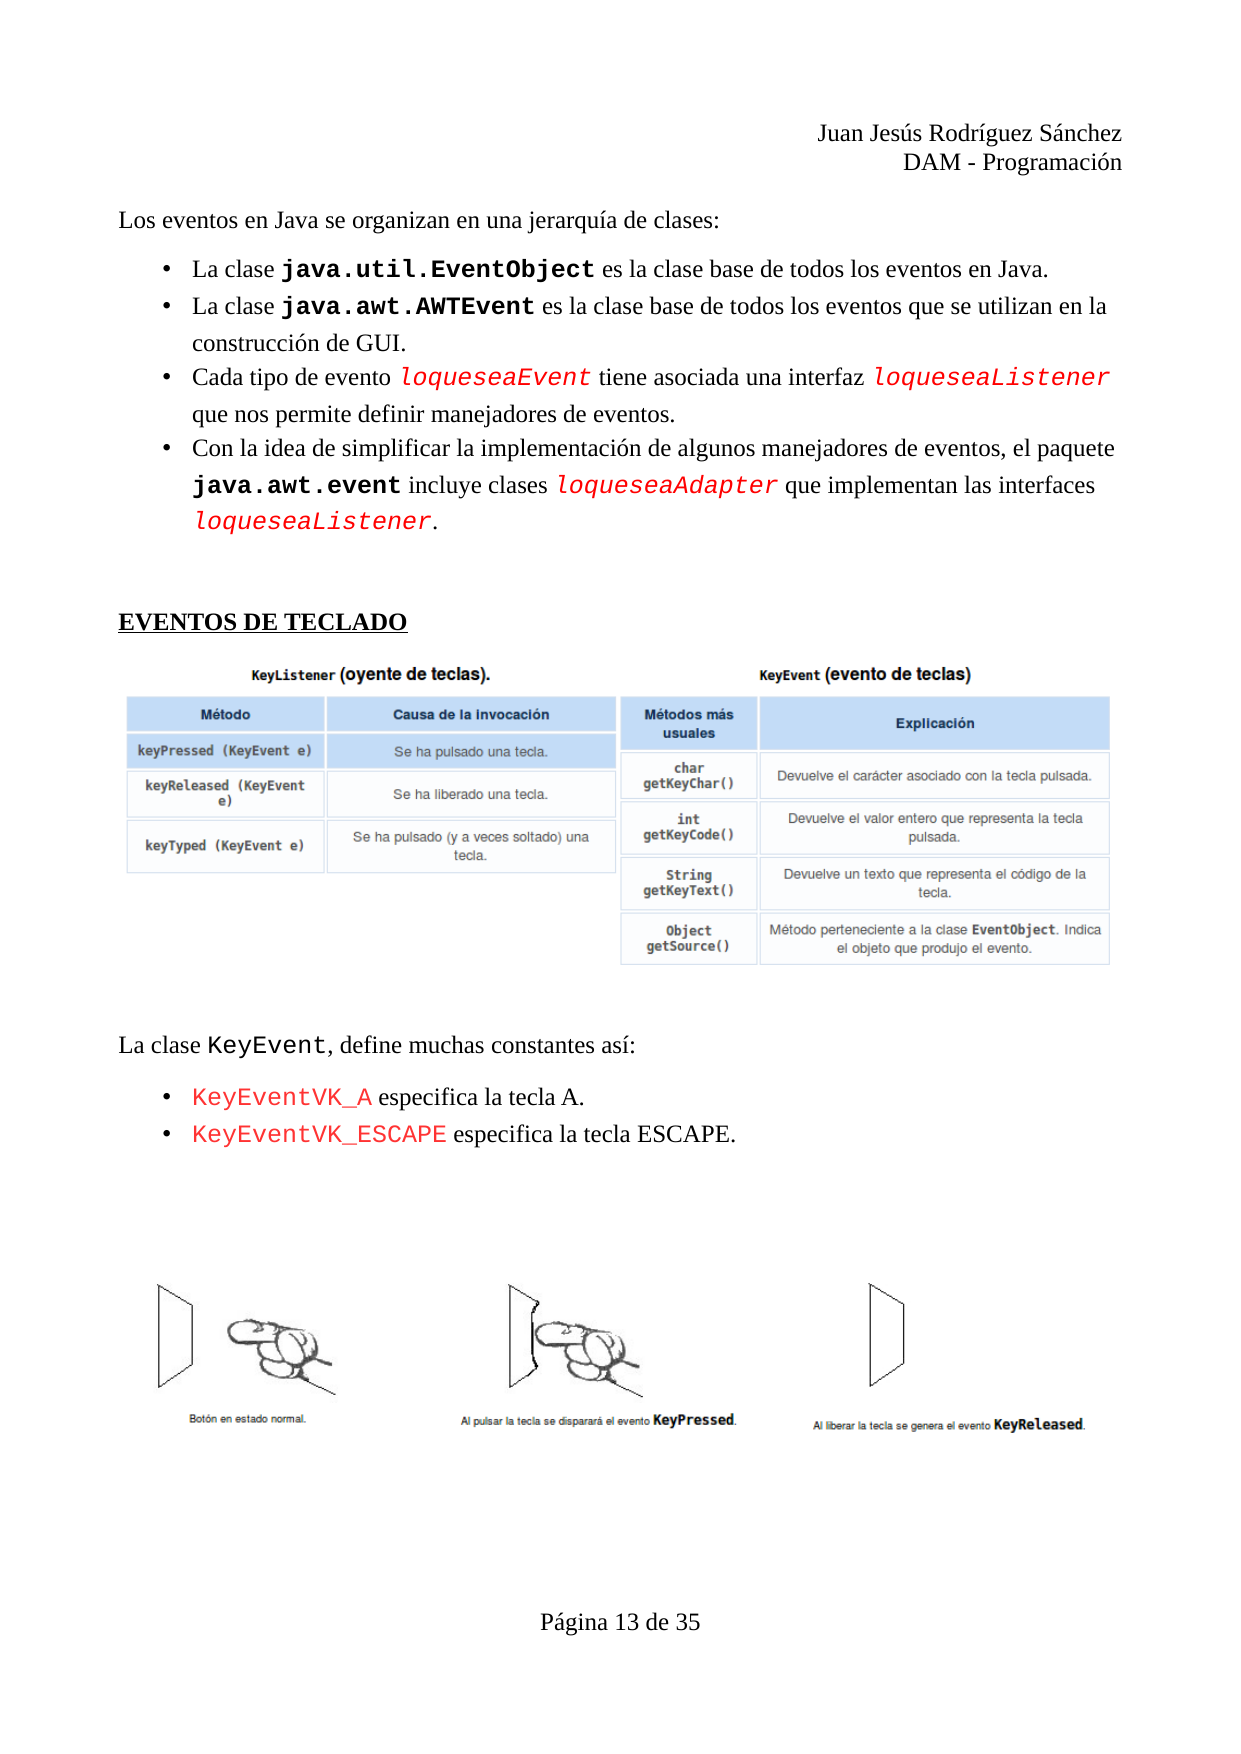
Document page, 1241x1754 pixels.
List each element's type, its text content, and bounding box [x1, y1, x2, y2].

text Los eventos en Java se organizan en una jerarquía de clases: [118, 205, 1122, 234]
text EVENTOS DE TECLADO [118, 607, 1122, 635]
picture [118, 655, 1123, 977]
list KeyEventVK_A especifica la tecla A. [162, 1082, 1122, 1113]
list KeyEventVK_ESCAPE especifica la tecla ESCAPE. [162, 1119, 1122, 1150]
list La clase java.awt.AWTEvent es la clase base de todos los eventos que se utilizan en la construcción de GUI. [162, 291, 1122, 356]
list Cada tipo de evento loqueseaEvent tiene asociada una interfaz loqueseaListener que nos permite definir manejadores de eventos. [162, 362, 1122, 427]
list Con la idea de simplificar la implementación de algunos manejadores de eventos, el paquete java.awt.event incluye clases loqueseaAdapter que implementan las interfaces loqueseaListener. [162, 433, 1122, 537]
list La clase java.util.EventObject es la clase base de todos los eventos en Java. [162, 254, 1122, 285]
text La clase KeyEvent, define muchas constantes así: [118, 1030, 1122, 1061]
picture [118, 1267, 1123, 1456]
